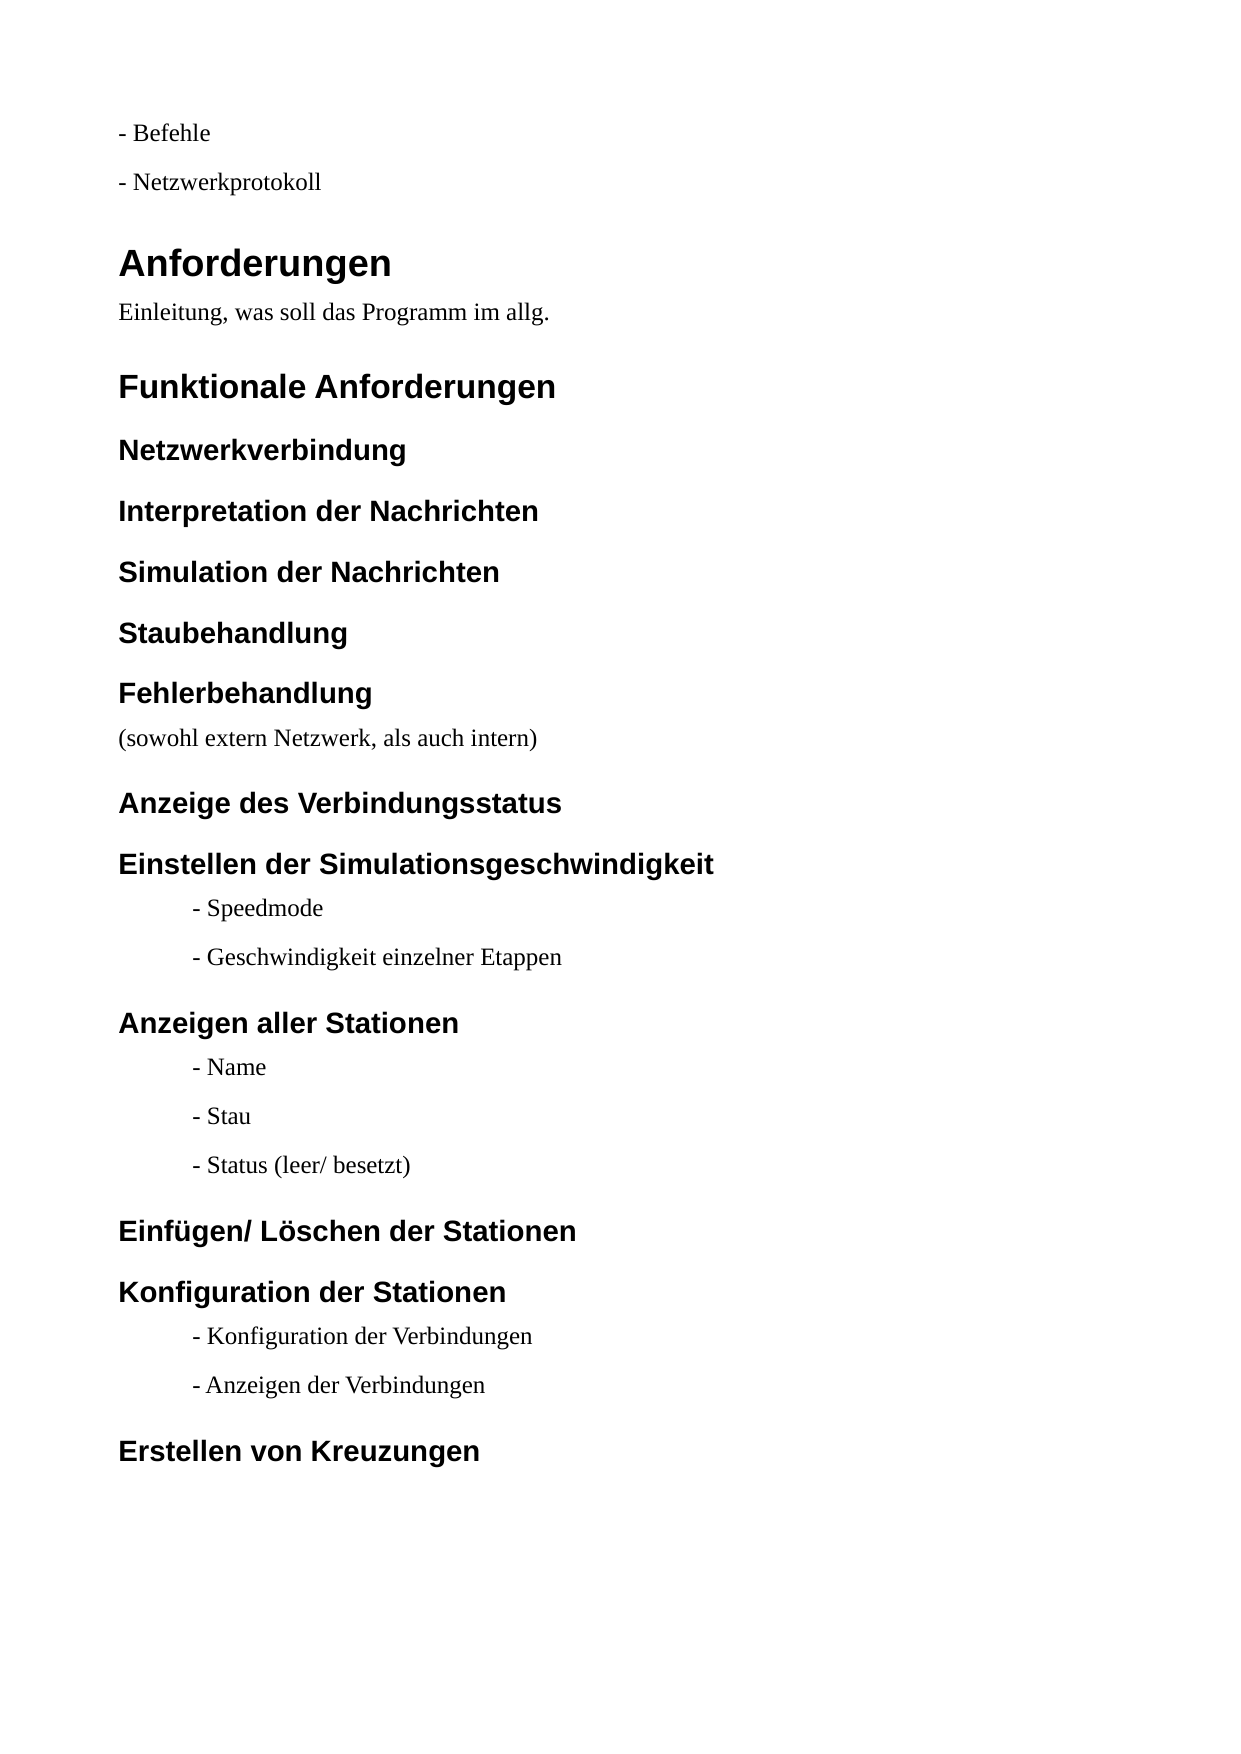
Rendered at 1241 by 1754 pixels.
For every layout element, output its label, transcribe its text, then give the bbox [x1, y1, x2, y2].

text - Netzwerkprotokoll [118, 167, 1122, 196]
subtitle Einstellen der Simulationsgeschwindigkeit [118, 847, 1122, 881]
text - Konfiguration der Verbindungen [118, 1321, 1122, 1350]
subtitle Funktionale Anforderungen [118, 367, 1122, 406]
text (sowohl extern Netzwerk, als auch intern) [118, 723, 1122, 751]
subtitle Anforderungen [118, 241, 1122, 285]
text - Geschwindigkeit einzelner Etappen [118, 942, 1122, 971]
subtitle Simulation der Nachrichten [118, 555, 1122, 588]
subtitle Einfügen/ Löschen der Stationen [118, 1214, 1122, 1248]
subtitle Interpretation der Nachrichten [118, 494, 1122, 528]
subtitle Konfiguration der Stationen [118, 1275, 1122, 1309]
subtitle Staubehandlung [118, 616, 1122, 649]
text Einleitung, was soll das Programm im allg. [118, 297, 1122, 326]
text - Stau [118, 1101, 1122, 1130]
text - Name [118, 1052, 1122, 1081]
text - Speedmode [118, 893, 1122, 922]
subtitle Netzwerkverbindung [118, 433, 1122, 467]
text - Status (leer/ besetzt) [118, 1150, 1122, 1179]
subtitle Anzeige des Verbindungsstatus [118, 786, 1122, 820]
subtitle Anzeigen aller Stationen [118, 1006, 1122, 1040]
subtitle Fehlerbehandlung [118, 676, 1122, 710]
subtitle Erstellen von Kreuzungen [118, 1434, 1122, 1468]
text - Befehle [118, 118, 1122, 147]
text - Anzeigen der Verbindungen [118, 1370, 1122, 1399]
